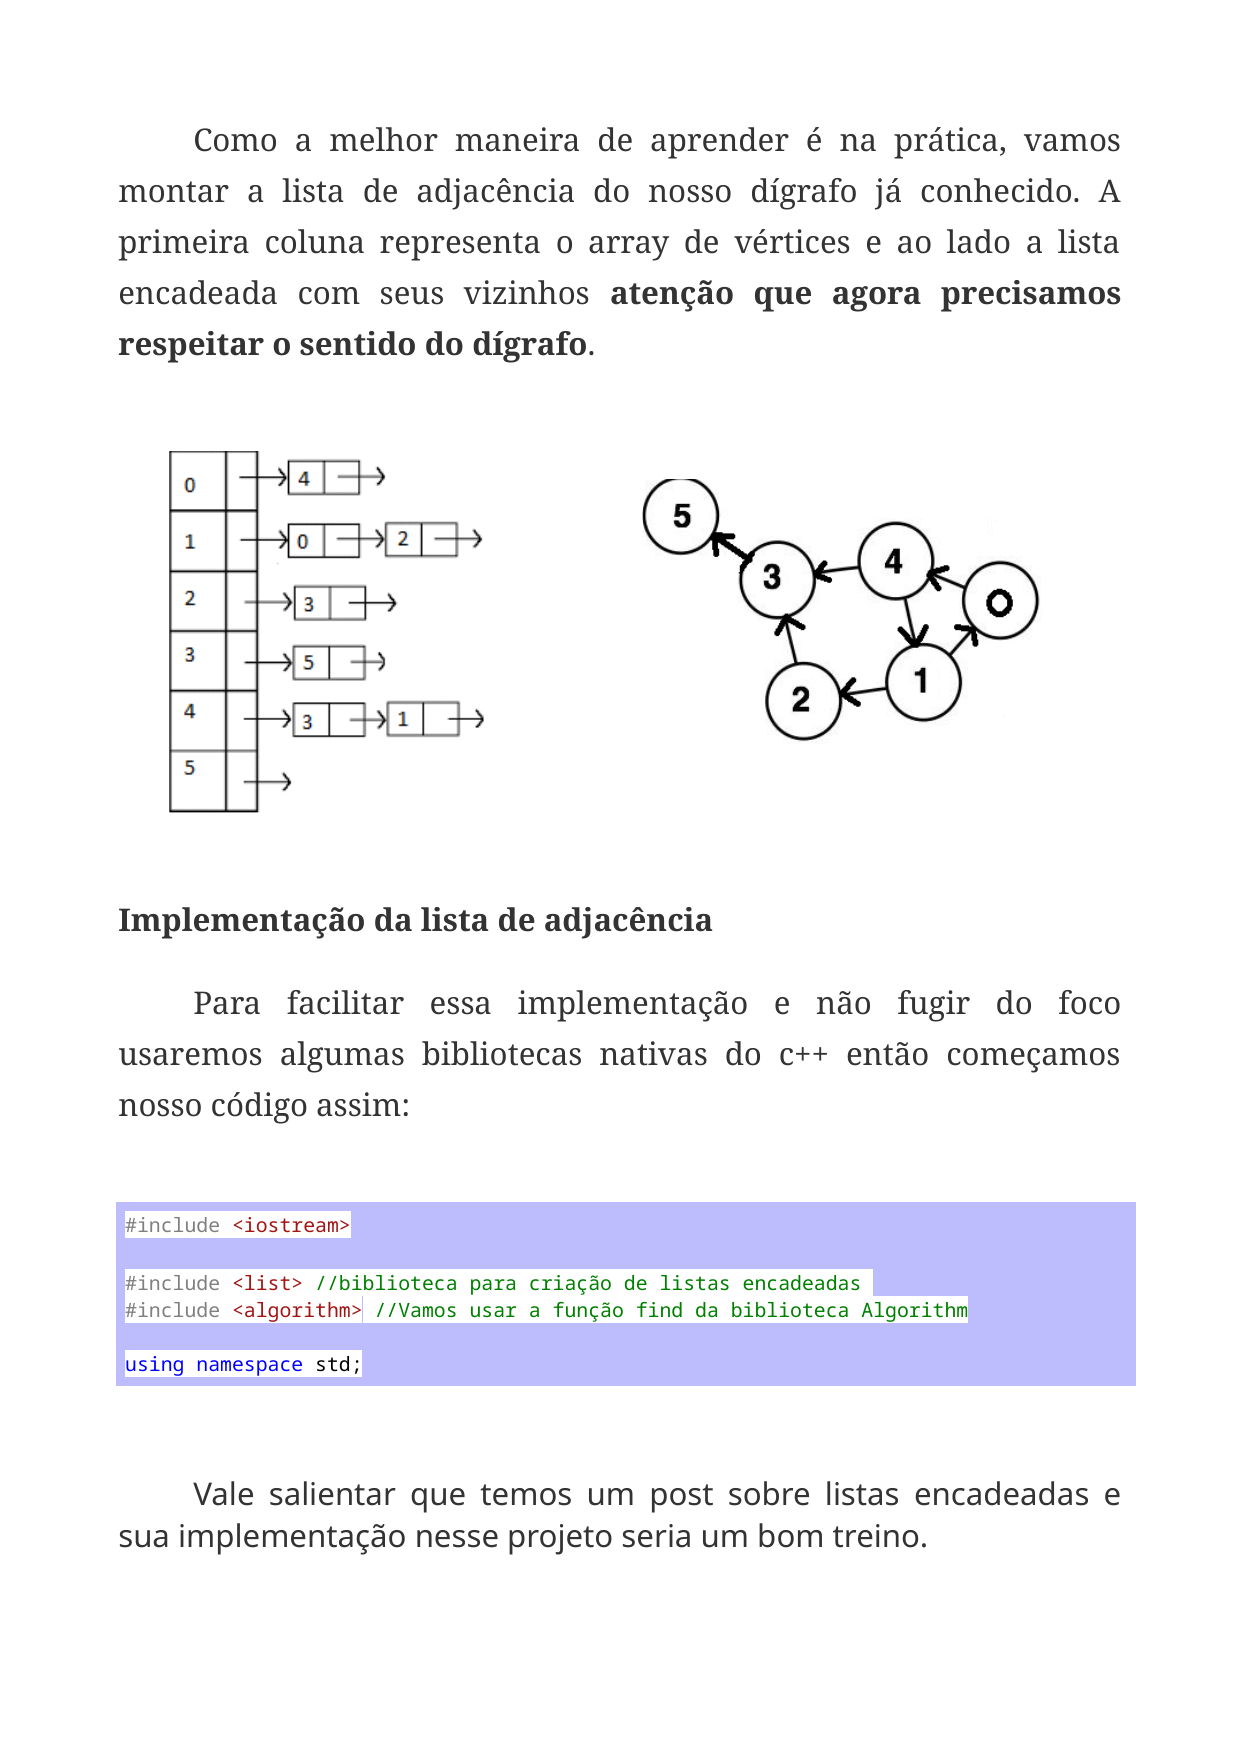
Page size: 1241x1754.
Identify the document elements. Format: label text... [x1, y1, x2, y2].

text Como a melhor maneira de aprender é na prática, vamos montar a lista de adjacência do nosso dígrafo já conhecido. A primeira coluna representa o array de vértices e ao lado a lista encadeada com seus vizinhos atenção que agora precisamos respeitar o sentido do dígrafo. [118, 118, 1122, 365]
text #include <iostream> [125, 1211, 1128, 1238]
text #include <list> //biblioteca para criação de listas encadeadas [125, 1269, 1128, 1296]
text Vale salientar que temos um post sobre listas encadeadas e sua implementação nesse projeto seria um bom treino. [118, 1472, 1122, 1557]
text Implementação da lista de adjacência [118, 898, 1122, 941]
text using namespace std; [125, 1350, 1128, 1377]
picture [169, 451, 512, 822]
text #include <algorithm> //Vamos usar a função find da biblioteca Algorithm [125, 1296, 1128, 1323]
text Para facilitar essa implementação e não fugir do foco usaremos algumas bibliotecas nativas do c++ então começamos nosso código assim: [118, 981, 1122, 1125]
